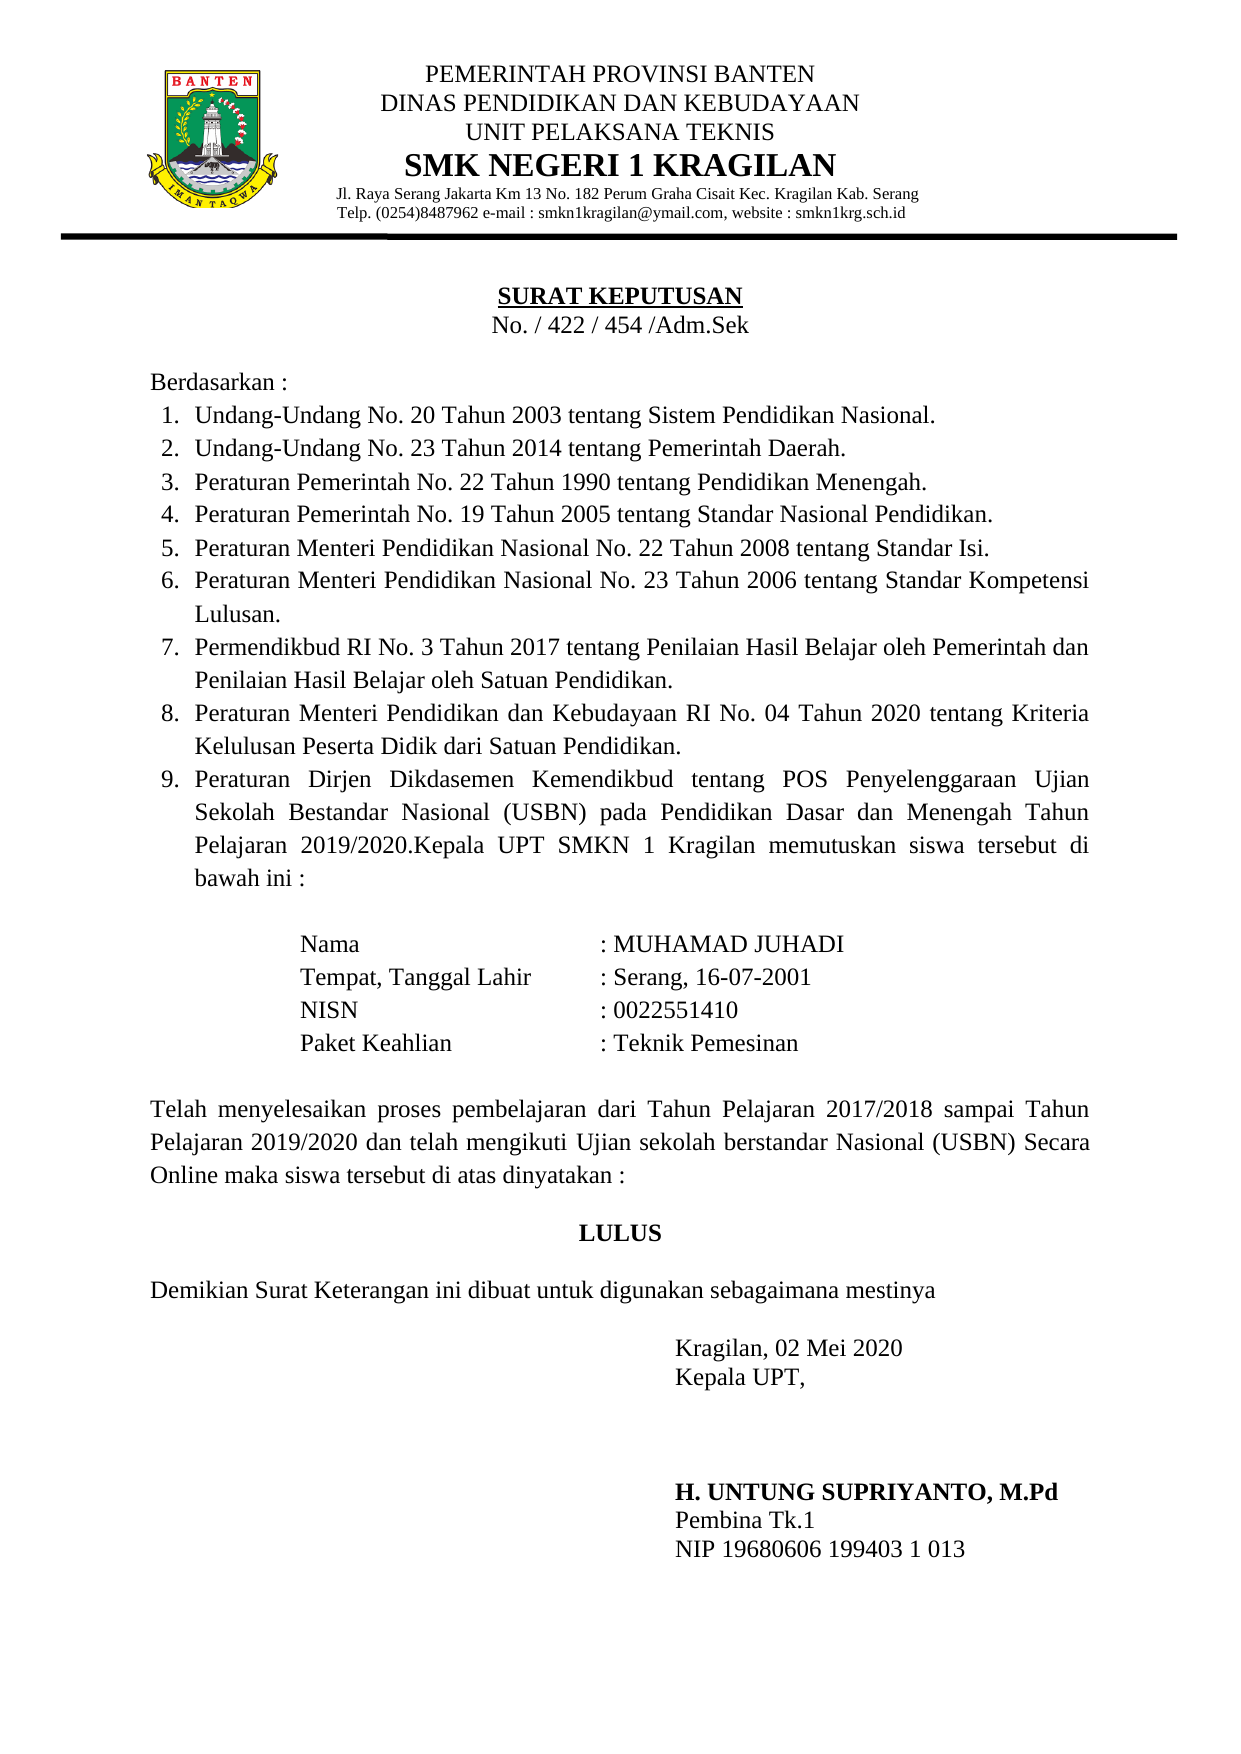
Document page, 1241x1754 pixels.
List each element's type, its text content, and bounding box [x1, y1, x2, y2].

text No. / 422 / 454 /Adm.Sek [150, 310, 1090, 339]
list Peraturan Menteri Pendidikan dan Kebudayaan RI No. 04 Tahun 2020 tentang Kriteria Kelulusan Peserta Didik dari Satuan Pendidikan. [179, 698, 1090, 759]
list Undang-Undang No. 23 Tahun 2014 tentang Pemerintah Daerah. [179, 433, 1090, 462]
text Telah menyelesaikan proses pembelajaran dari Tahun Pelajaran 2017/2018 sampai Tahun Pelajaran 2019/2020 dan telah mengikuti Ujian sekolah berstandar Nasional (USBN) Secara Online maka siswa tersebut di atas dinyatakan : [150, 1094, 1090, 1189]
list Undang-Undang No. 20 Tahun 2003 tentang Sistem Pendidikan Nasional. [179, 401, 1090, 429]
list Peraturan Menteri Pendidikan Nasional No. 23 Tahun 2006 tentang Standar Kompetensi Lulusan. [179, 566, 1090, 627]
list Peraturan Pemerintah No. 19 Tahun 2005 tentang Standar Nasional Pendidikan. [179, 499, 1090, 528]
text Demikian Surat Keterangan ini dibuat untuk digunakan sebagaimana mestinya [150, 1276, 1090, 1304]
list Peraturan Menteri Pendidikan Nasional No. 22 Tahun 2008 tentang Standar Isi. [179, 533, 1090, 561]
text Berdasarkan : [150, 367, 1090, 396]
text Pembina Tk.1 [150, 1506, 1090, 1534]
picture [146, 70, 279, 208]
text Kepala UPT, [150, 1362, 1090, 1391]
text LULUS [150, 1218, 1090, 1247]
list Peraturan Dirjen Dikdasemen Kemendikbud tentang POS Penyelenggaraan Ujian Sekolah Bestandar Nasional (USBN) pada Pendidikan Dasar dan Menengah Tahun Pelajaran 2019/2020.Kepala UPT SMKN 1 Kragilan memutuskan siswa tersebut di bawah ini : [179, 764, 1090, 892]
text Nama : MUHAMAD JUHADI [150, 929, 1090, 958]
text Kragilan, 02 Mei 2020 [150, 1333, 1090, 1362]
text SURAT KEPUTUSAN [150, 281, 1090, 310]
text H. UNTUNG SUPRIYANTO, M.Pd [150, 1477, 1090, 1506]
text Tempat, Tanggal Lahir : Serang, 16-07-2001 [150, 962, 1090, 991]
list Permendikbud RI No. 3 Tahun 2017 tentang Penilaian Hasil Belajar oleh Pemerintah dan Penilaian Hasil Belajar oleh Satuan Pendidikan. [179, 632, 1090, 693]
text NISN : 0022551410 [150, 995, 1090, 1024]
list Peraturan Pemerintah No. 22 Tahun 1990 tentang Pendidikan Menengah. [179, 467, 1090, 495]
text Paket Keahlian : Teknik Pemesinan [150, 1028, 1090, 1057]
text NIP 19680606 199403 1 013 [150, 1534, 1090, 1563]
